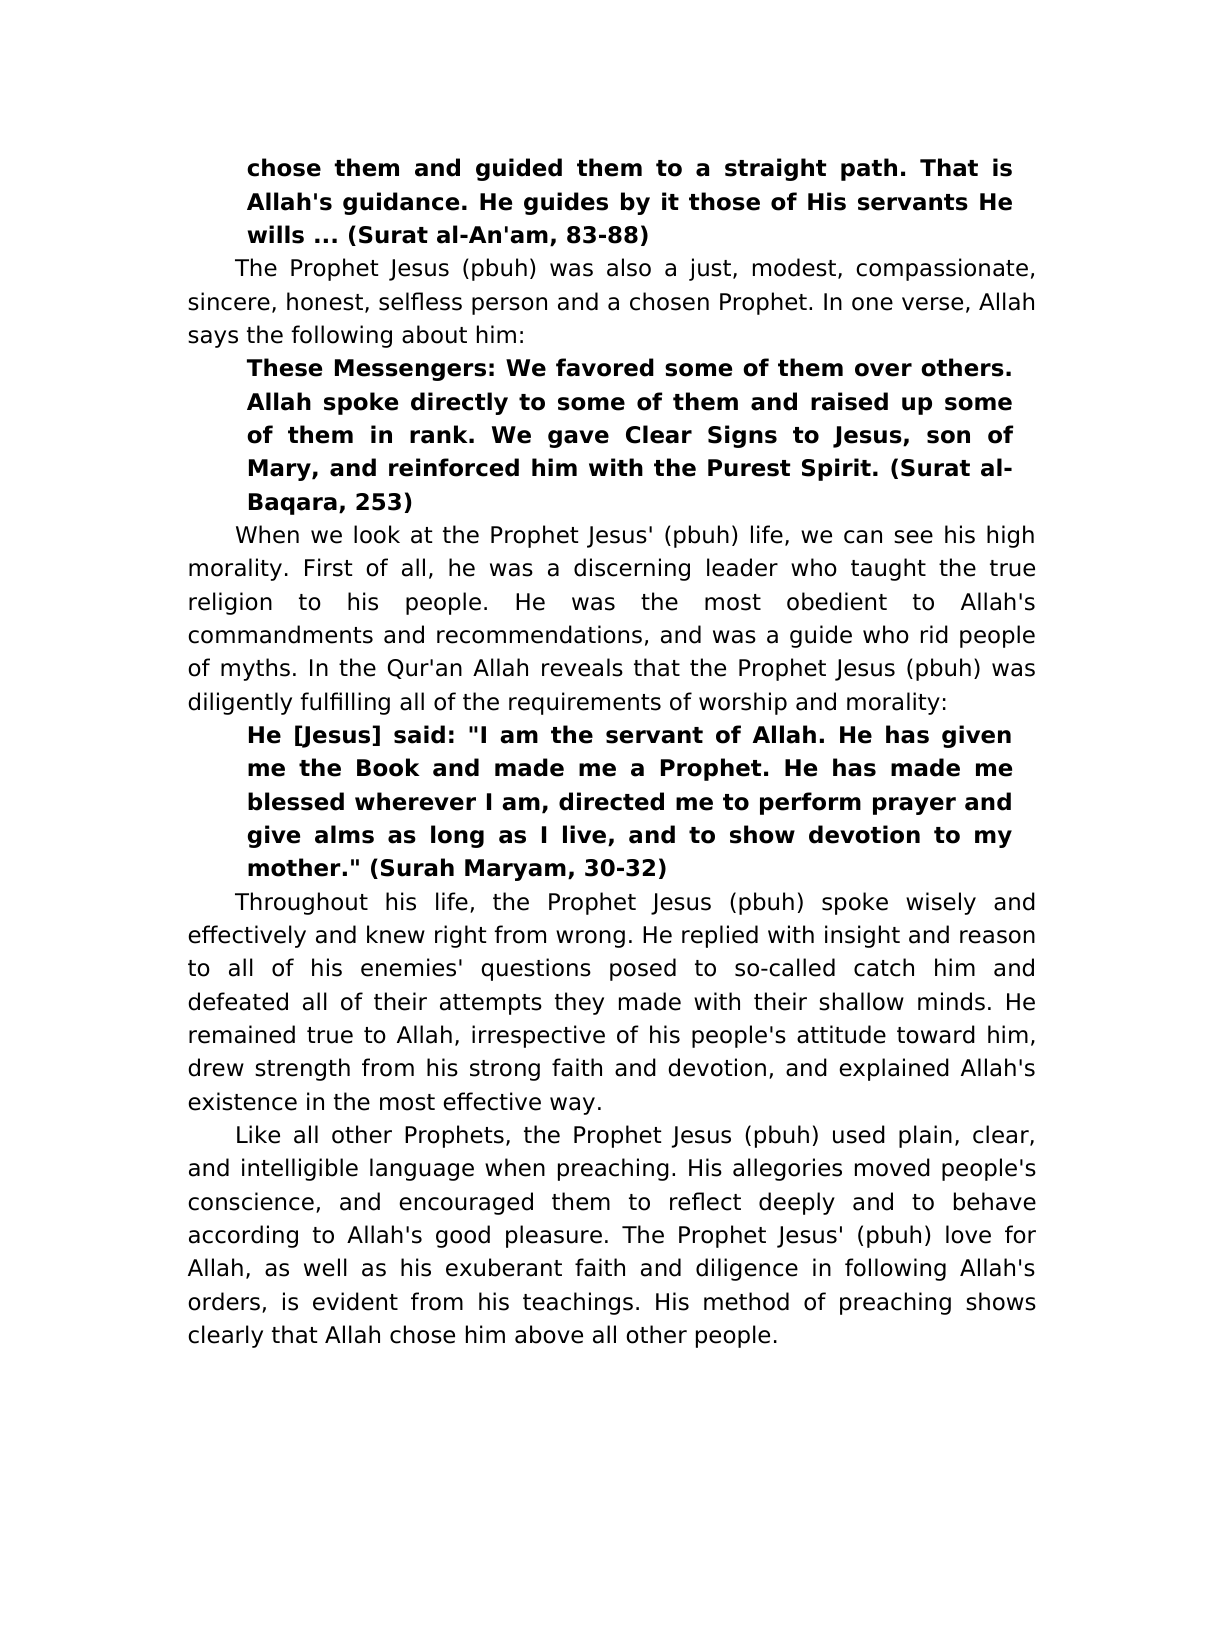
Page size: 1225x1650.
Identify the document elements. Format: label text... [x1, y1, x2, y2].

text chose them and guided them to a straight path. That is Allah's guidance. He guides by it those of His servants He wills ... (Surat al-An'am, 83-88) [247, 150, 1014, 250]
text When we look at the Prophet Jesus' (pbuh) life, we can see his high morality. First of all, he was a discerning leader who taught the true religion to his people. He was the most obedient to Allah's commandments and recommendations, and was a guide who rid people of myths. In the Qur'an Allah reveals that the Prophet Jesus (pbuh) was diligently fulfilling all of the requirements of worship and morality: [187, 517, 1037, 717]
text The Prophet Jesus (pbuh) was also a just, modest, compassionate, sincere, honest, selfless person and a chosen Prophet. In one verse, Allah says the following about him: [187, 250, 1037, 350]
text Like all other Prophets, the Prophet Jesus (pbuh) used plain, clear, and intelligible language when preaching. His allegories moved people's conscience, and encouraged them to reflect deeply and to behave according to Allah's good pleasure. The Prophet Jesus' (pbuh) love for Allah, as well as his exuberant faith and diligence in following Allah's orders, is evident from his teachings. His method of preaching shows clearly that Allah chose him above all other people. [187, 1117, 1037, 1350]
text He [Jesus] said: "I am the servant of Allah. He has given me the Book and made me a Prophet. He has made me blessed wherever I am, directed me to perform prayer and give alms as long as I live, and to show devotion to my mother." (Surah Maryam, 30-32) [247, 717, 1014, 883]
text These Messengers: We favored some of them over others. Allah spoke directly to some of them and raised up some of them in rank. We gave Clear Signs to Jesus, son of Mary, and reinforced him with the Purest Spirit. (Surat al-Baqara, 253) [247, 350, 1014, 517]
text Throughout his life, the Prophet Jesus (pbuh) spoke wisely and effectively and knew right from wrong. He replied with insight and reason to all of his enemies' questions posed to so-called catch him and defeated all of their attempts they made with their shallow minds. He remained true to Allah, irrespective of his people's attitude toward him, drew strength from his strong faith and devotion, and explained Allah's existence in the most effective way. [187, 883, 1037, 1117]
